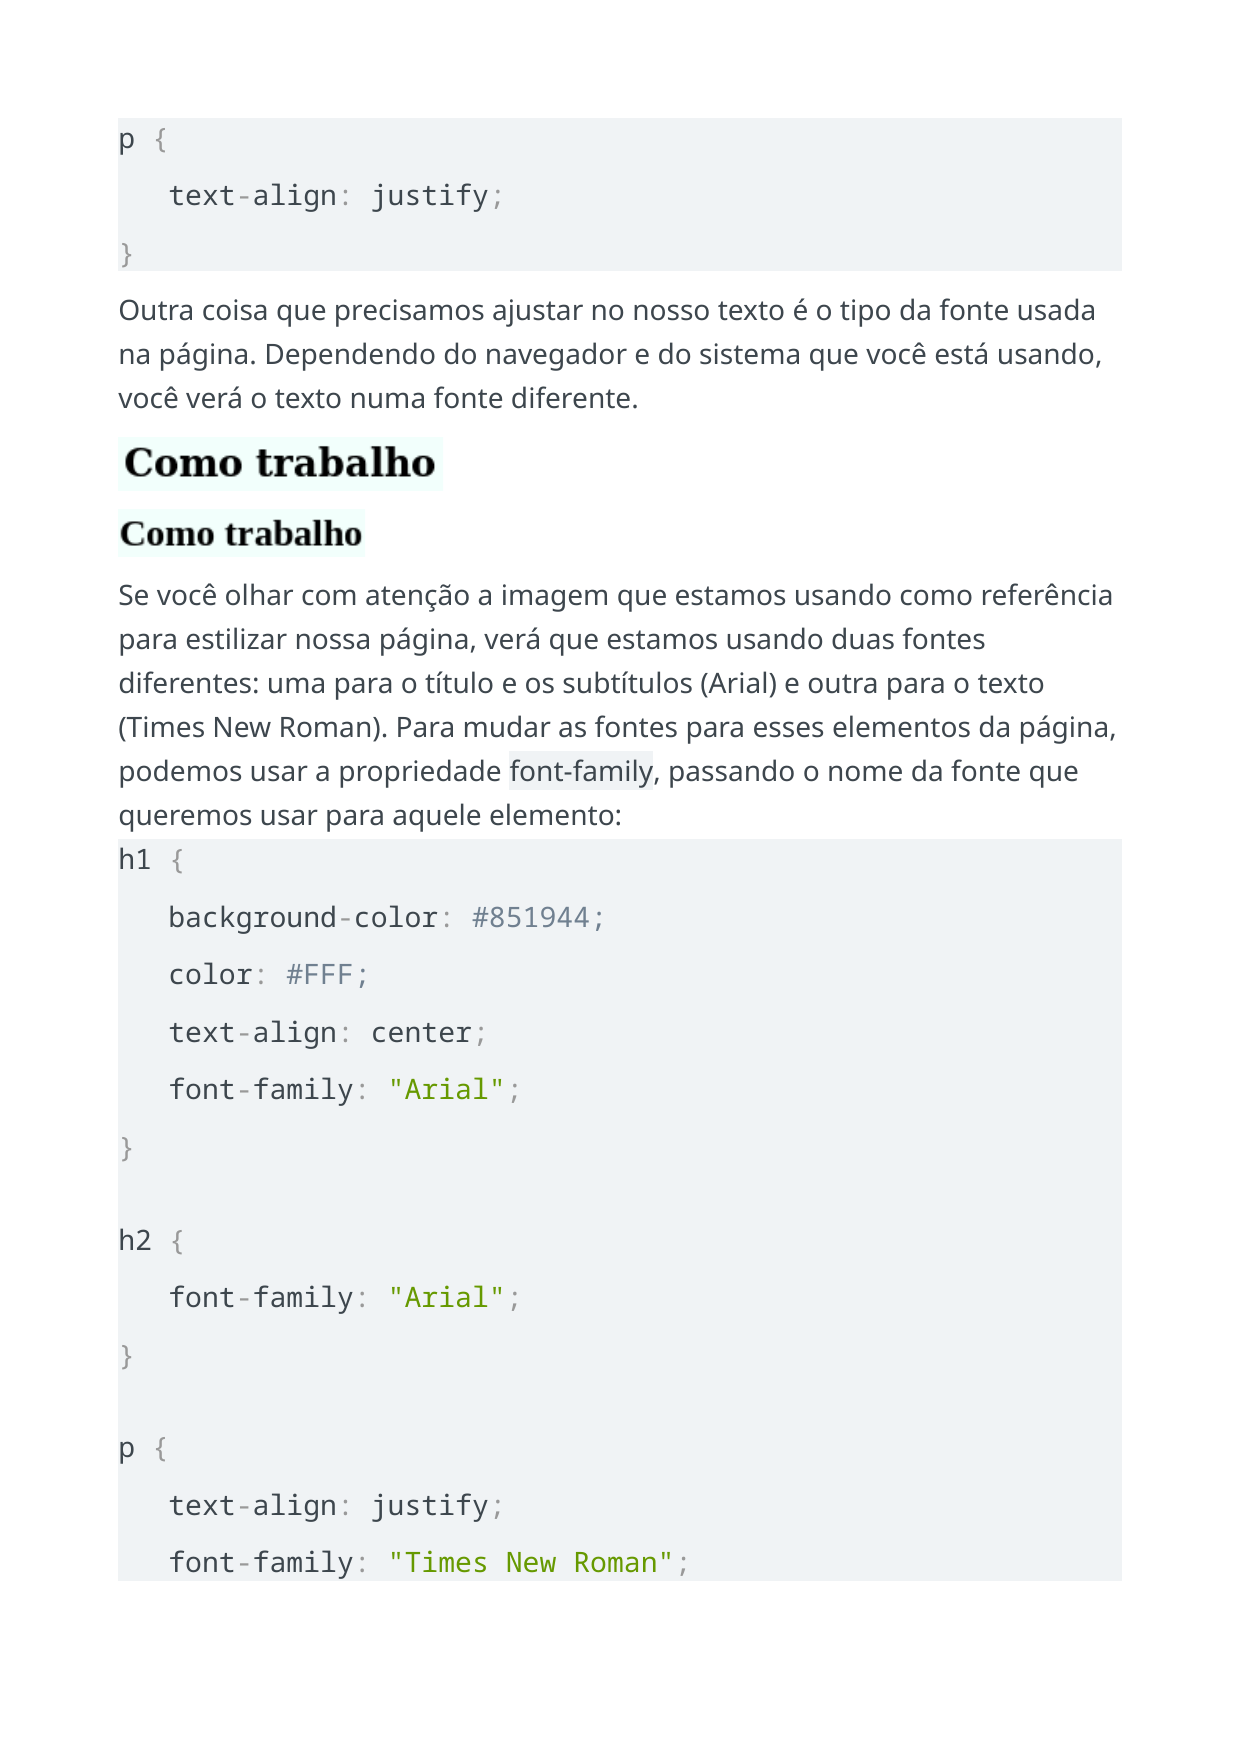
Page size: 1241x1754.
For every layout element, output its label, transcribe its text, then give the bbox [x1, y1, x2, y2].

picture [118, 437, 444, 491]
text p { [118, 1428, 1122, 1466]
text h1 { [118, 839, 1122, 878]
text Outra coisa que precisamos ajustar no nosso texto é o tipo da fonte usada na página. Dependendo do navegador e do sistema que você está usando, você verá o texto numa fonte diferente. [118, 291, 1122, 417]
text font-family: "Times New Roman"; [118, 1543, 1122, 1581]
text text-align: justify; [118, 176, 1122, 214]
text } [118, 233, 1122, 271]
text Se você olhar com atenção a imagem que estamos usando como referência para estilizar nossa página, verá que estamos usando duas fontes diferentes: uma para o título e os subtítulos (Arial) e outra para o texto (Times New Roman). Para mudar as fontes para esses elementos da página, podemos usar a propriedade font-family, passando o nome da fonte que queremos usar para aquele elemento: [118, 575, 1122, 834]
text text-align: justify; [118, 1485, 1122, 1524]
text font-family: "Arial"; [118, 1069, 1122, 1108]
text } [118, 1127, 1122, 1165]
picture [118, 509, 365, 557]
text h2 { [118, 1220, 1122, 1258]
text text-align: center; [118, 1012, 1122, 1050]
text font-family: "Arial"; [118, 1277, 1122, 1316]
text p { [118, 118, 1122, 156]
text } [118, 1335, 1122, 1373]
text color: #FFF; [118, 954, 1122, 993]
text background-color: #851944; [118, 897, 1122, 935]
